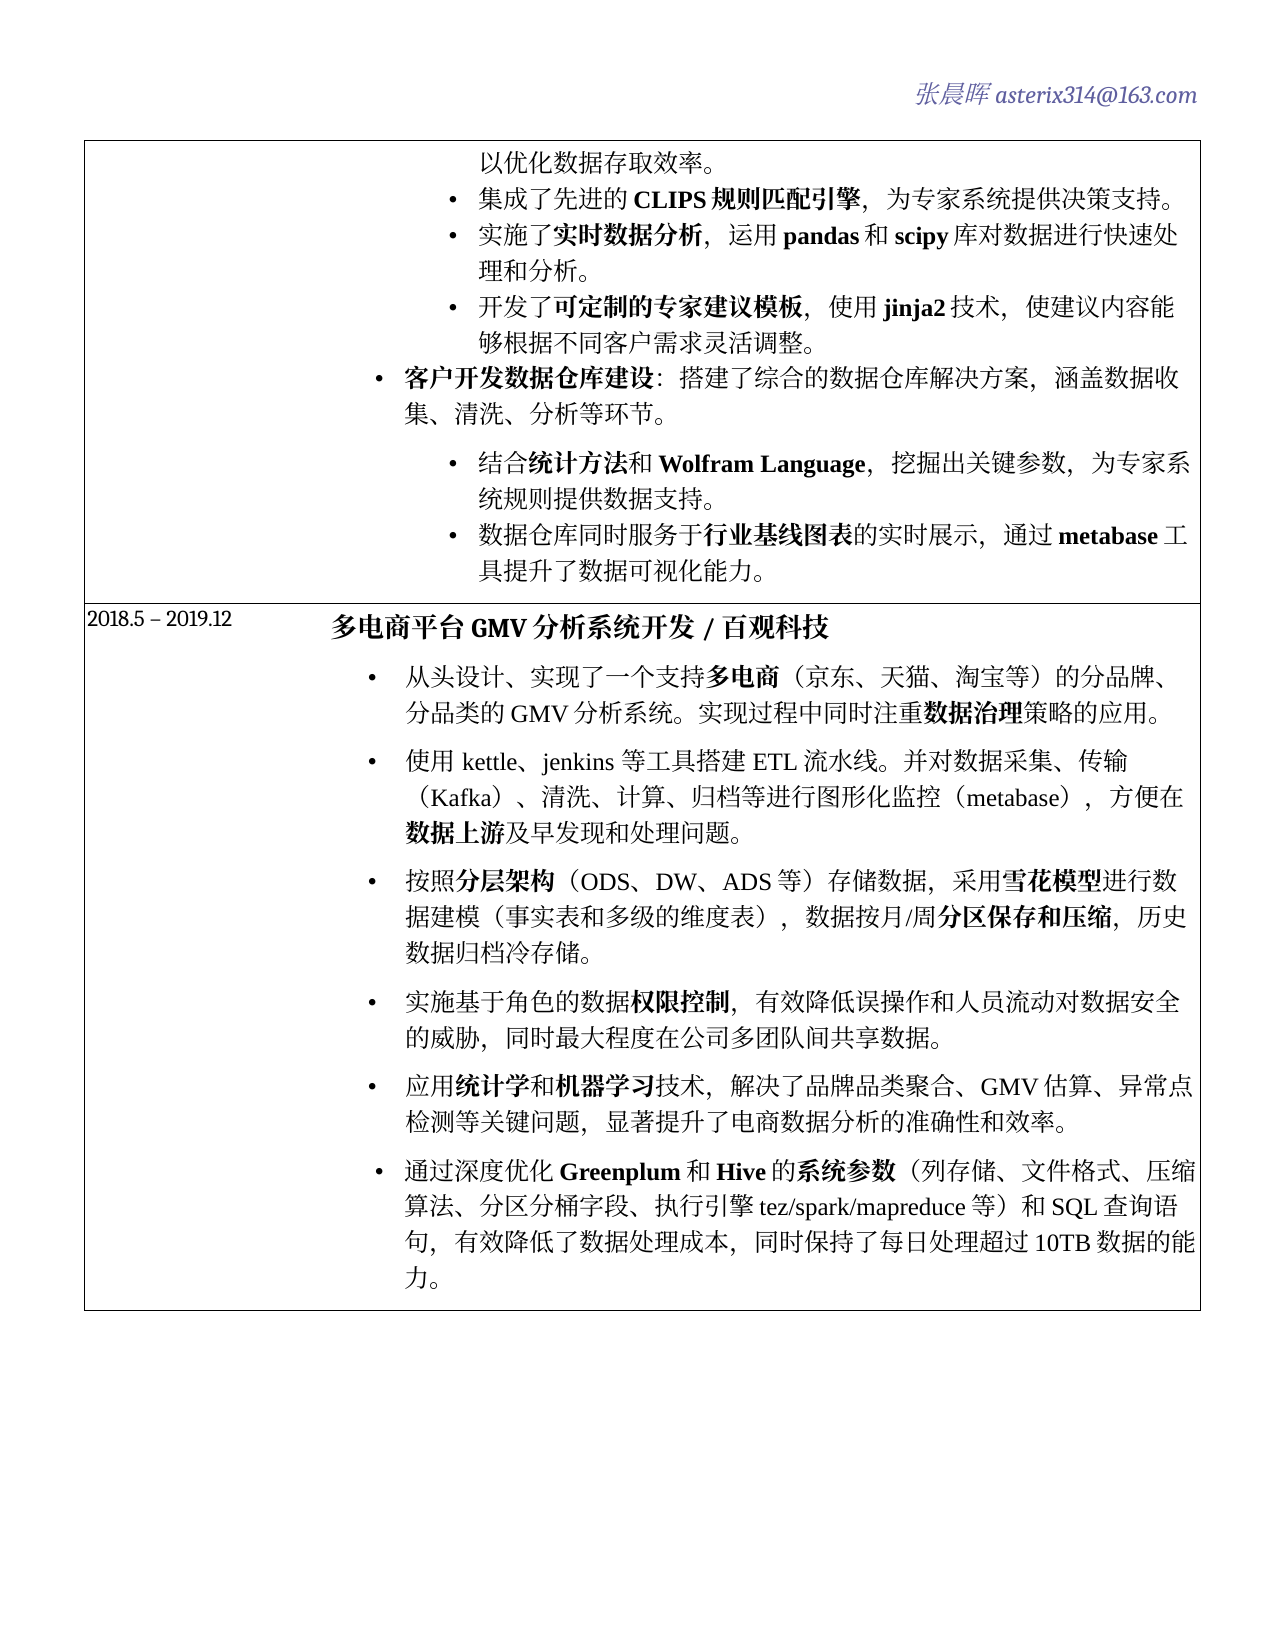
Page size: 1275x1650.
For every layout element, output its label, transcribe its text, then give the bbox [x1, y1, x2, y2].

table_cell [313, 141, 327, 603]
table_cell [313, 604, 327, 1310]
table_cell [85, 141, 312, 603]
table_cell 多电商平台GMV分析系统开发 / 百观科技 从头设计、实现了一个支持多电商（京东、天猫、淘宝等）的分品牌、分品类的GMV分析系统。实现过程中同时注重数据治理策略的应用。 使用 kettle、jenkins 等工具搭建 ETL流水线。并对数据采集、传输（Kafka）、清洗、计算、归档等进行图形化监控（metabase），方便在数据上游及早发现和处理问题。 按照分层架构（ODS、DW、ADS等）存储数据，采用雪花模型进行数据建模（事实表和多级的维度表），数据按月/周分区保存和压缩，历史数据归档冷存储。 实施基于角色的数据权限控制，有效降低误操作和人员流动对数据安全的威胁，同时最大程度在公司多团队间共享数据。 应用统计学和机器学习技术，解决了品牌品类聚合、GMV估算、异常点检测等关键问题，显著提升了电商数据分析的准确性和效率。 通过深度优化Greenplum和Hive的系统参数（列存储、文件格式、压缩算法、分区分桶字段、执行引擎tez/spark/mapreduce等）和SQL查询语句，有效降低了数据处理成本，同时保持了每日处理超过10TB数据的能力。 [327, 604, 1200, 1310]
table_cell 开发效能专家系统 / 思码逸科技 后端模块开发：负责构建专家系统的后端模块，提供实时的软件开发效能改进建议。 利用FastAPI框架设计了一套完整的RESTful API，确保了系统的高效通信和可扩展性。 进行了复杂的数据建模，采用PostgreSQL数据库结合存储过程，以优化数据存取效率。 集成了先进的CLIPS规则匹配引擎，为专家系统提供决策支持。 实施了实时数据分析，运用pandas和scipy库对数据进行快速处理和分析。 开发了可定制的专家建议模板，使用jinja2技术，使建议内容能够根据不同客户需求灵活调整。 客户开发数据仓库建设：搭建了综合的数据仓库解决方案，涵盖数据收集、清洗、分析等环节。 结合统计方法和Wolfram Language，挖掘出关键参数，为专家系统规则提供数据支持。 数据仓库同时服务于行业基线图表的实时展示，通过metabase工具提升了数据可视化能力。 [327, 141, 1200, 603]
table_cell 2018.5 – 2019.12 [85, 604, 312, 1310]
